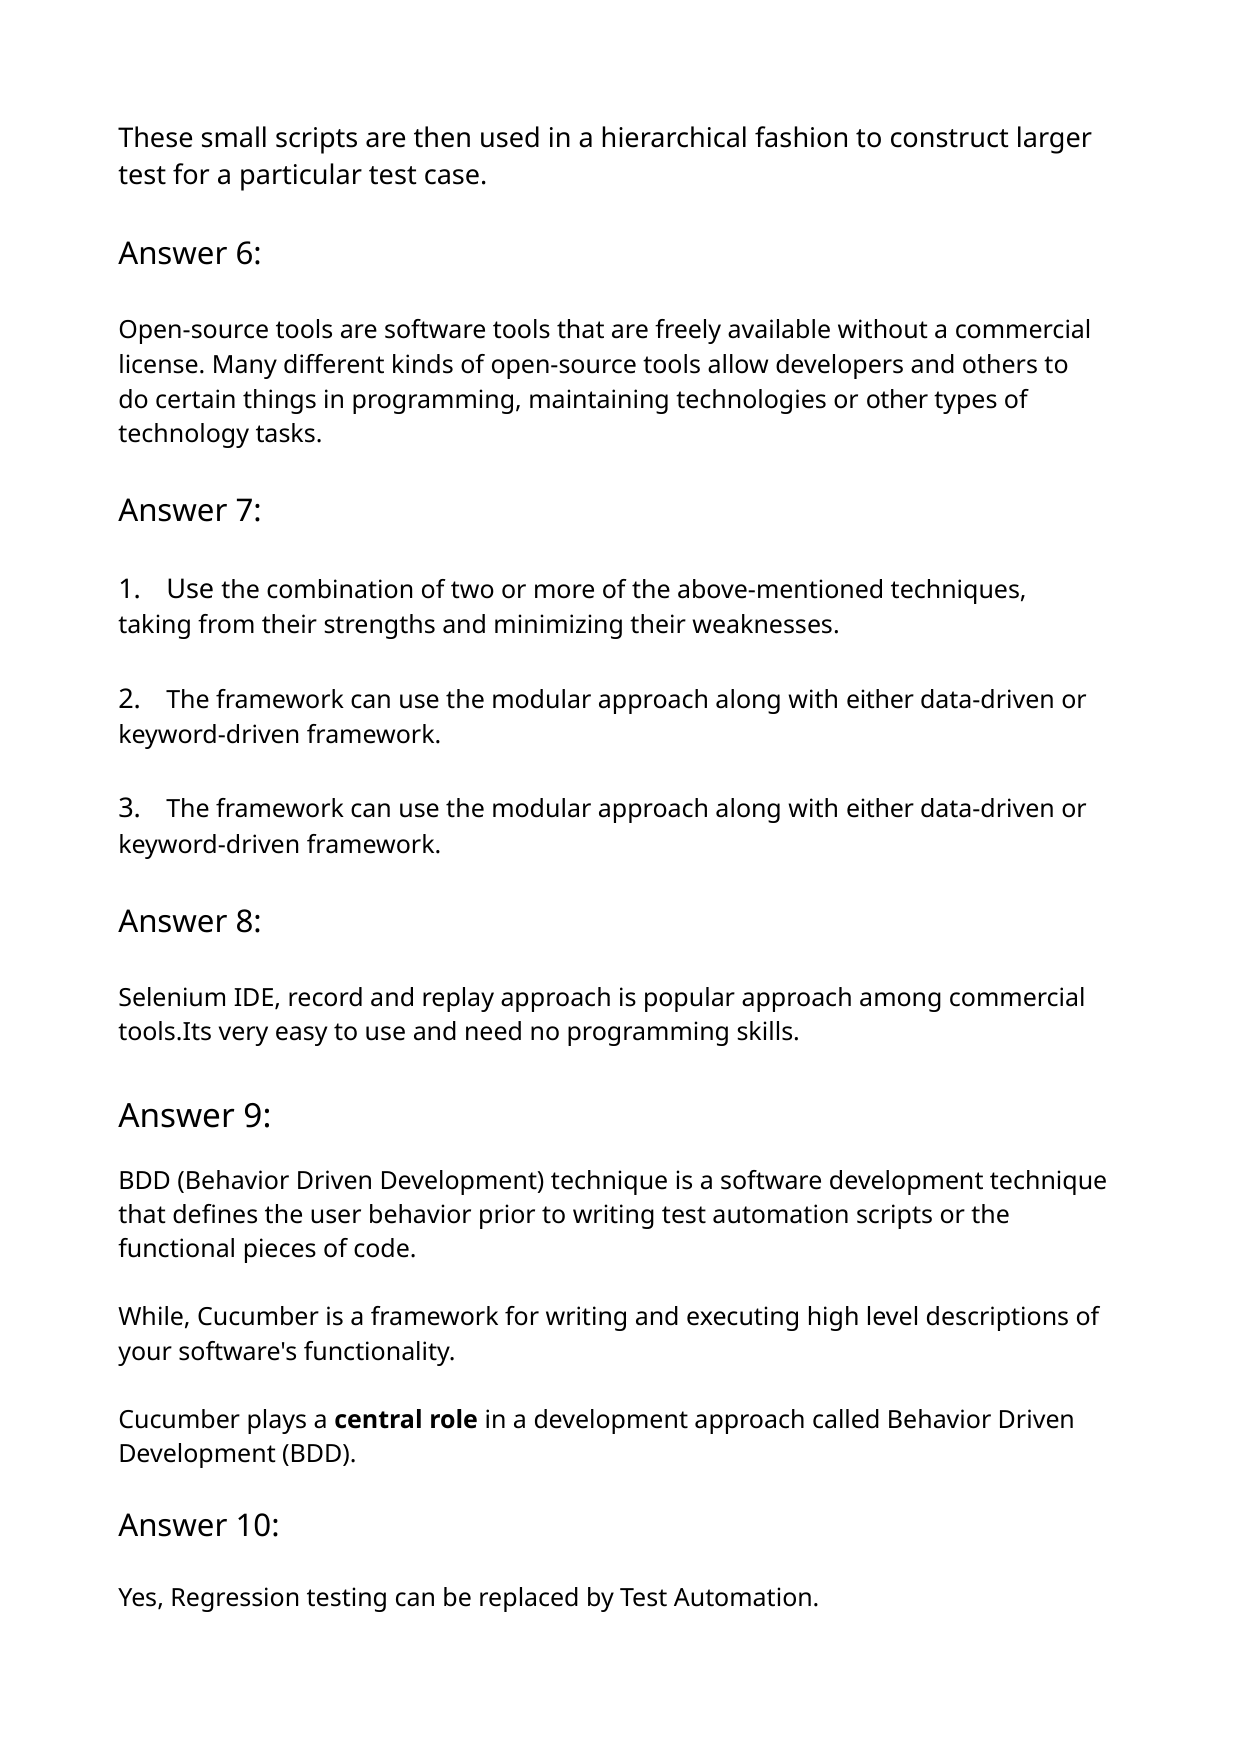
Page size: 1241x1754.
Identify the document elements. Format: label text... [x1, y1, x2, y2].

list These small scripts are then used in a hierarchical fashion to construct larger test for a particular test case. [118, 118, 1100, 193]
list Answer 8: [118, 899, 1100, 941]
list Selenium IDE, record and replay approach is popular approach among commercial tools.Its very easy to use and need no programming skills. [118, 980, 1122, 1048]
list Answer 7: [118, 488, 1100, 531]
list Yes, Regression testing can be replaced by Test Automation. [118, 1580, 1122, 1614]
list The framework can use the modular approach along with either data-driven or keyword-driven framework. [118, 789, 1100, 861]
list Open-source tools are software tools that are freely available without a commercial license. Many different kinds of open-source tools allow developers and others to do certain things in programming, maintaining technologies or other types of technology tasks. [118, 312, 1100, 450]
list Answer 6: [118, 231, 1100, 273]
text Answer 9: [118, 1092, 1109, 1137]
list While, Cucumber is a framework for writing and executing high level descriptions of your software's functionality. [118, 1299, 1122, 1367]
list BDD (Behavior Driven Development) technique is a software development technique that defines the user behavior prior to writing test automation scripts or the functional pieces of code. [118, 1163, 1122, 1265]
list Use the combination of two or more of the above-mentioned techniques, taking from their strengths and minimizing their weaknesses. [118, 569, 1100, 641]
list Cucumber plays a central role in a development approach called Behavior Driven Development (BDD). [118, 1401, 1122, 1469]
list Answer 10: [118, 1503, 1122, 1546]
list The framework can use the modular approach along with either data-driven or keyword-driven framework. [118, 679, 1100, 751]
